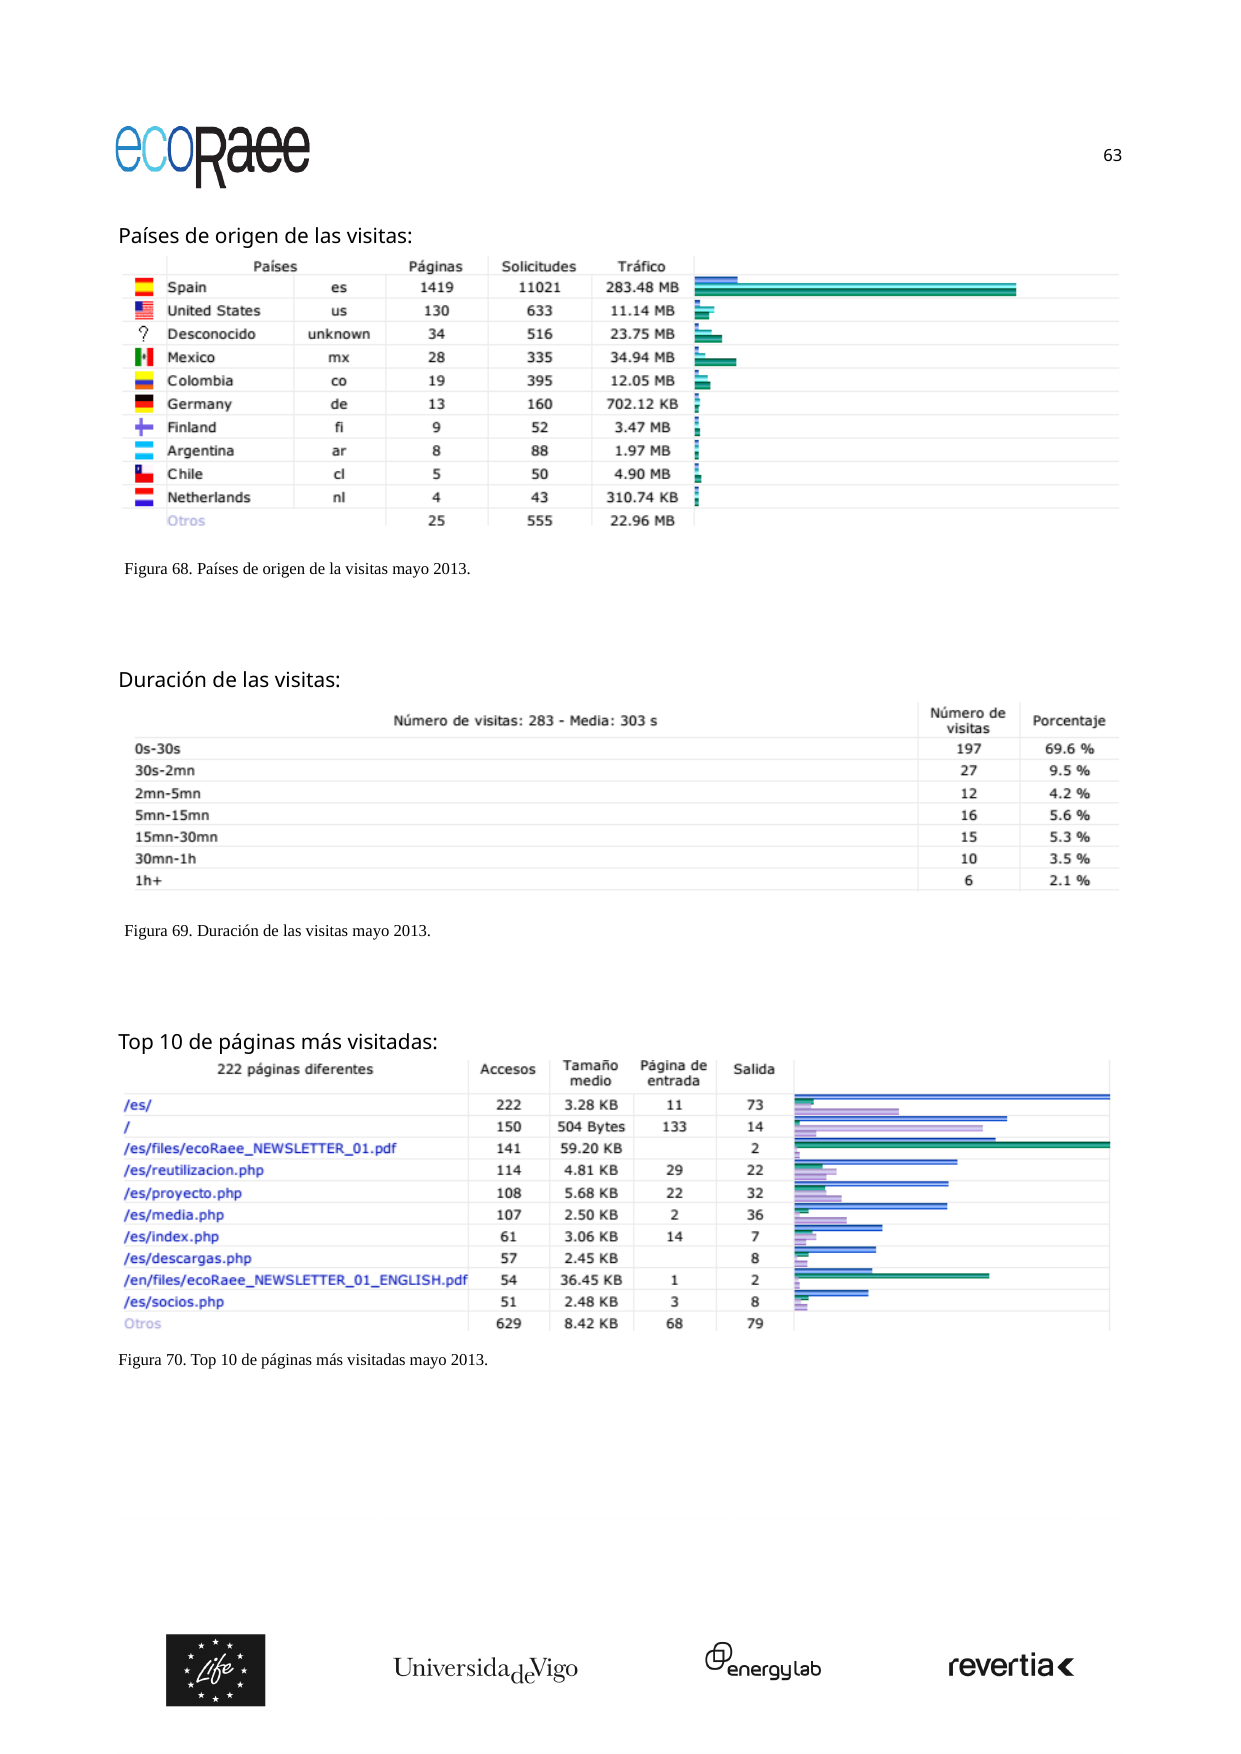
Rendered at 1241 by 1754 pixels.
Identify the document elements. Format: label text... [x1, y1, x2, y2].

picture [121, 700, 1120, 902]
picture [118, 1514, 1123, 1754]
text Países de origen de las visitas: [118, 221, 1122, 250]
text Figura 69. Duración de las visitas mayo 2013. [124, 921, 1122, 940]
text Duración de las visitas: [118, 666, 1122, 694]
text Figura 70. Top 10 de páginas más visitadas mayo 2013. [118, 1349, 1122, 1368]
picture [114, 124, 311, 190]
picture [118, 1060, 1123, 1331]
text Figura 68. Países de origen de la visitas mayo 2013. [124, 559, 1122, 578]
picture [121, 256, 1120, 540]
text Top 10 de páginas más visitadas: [118, 1027, 1122, 1056]
